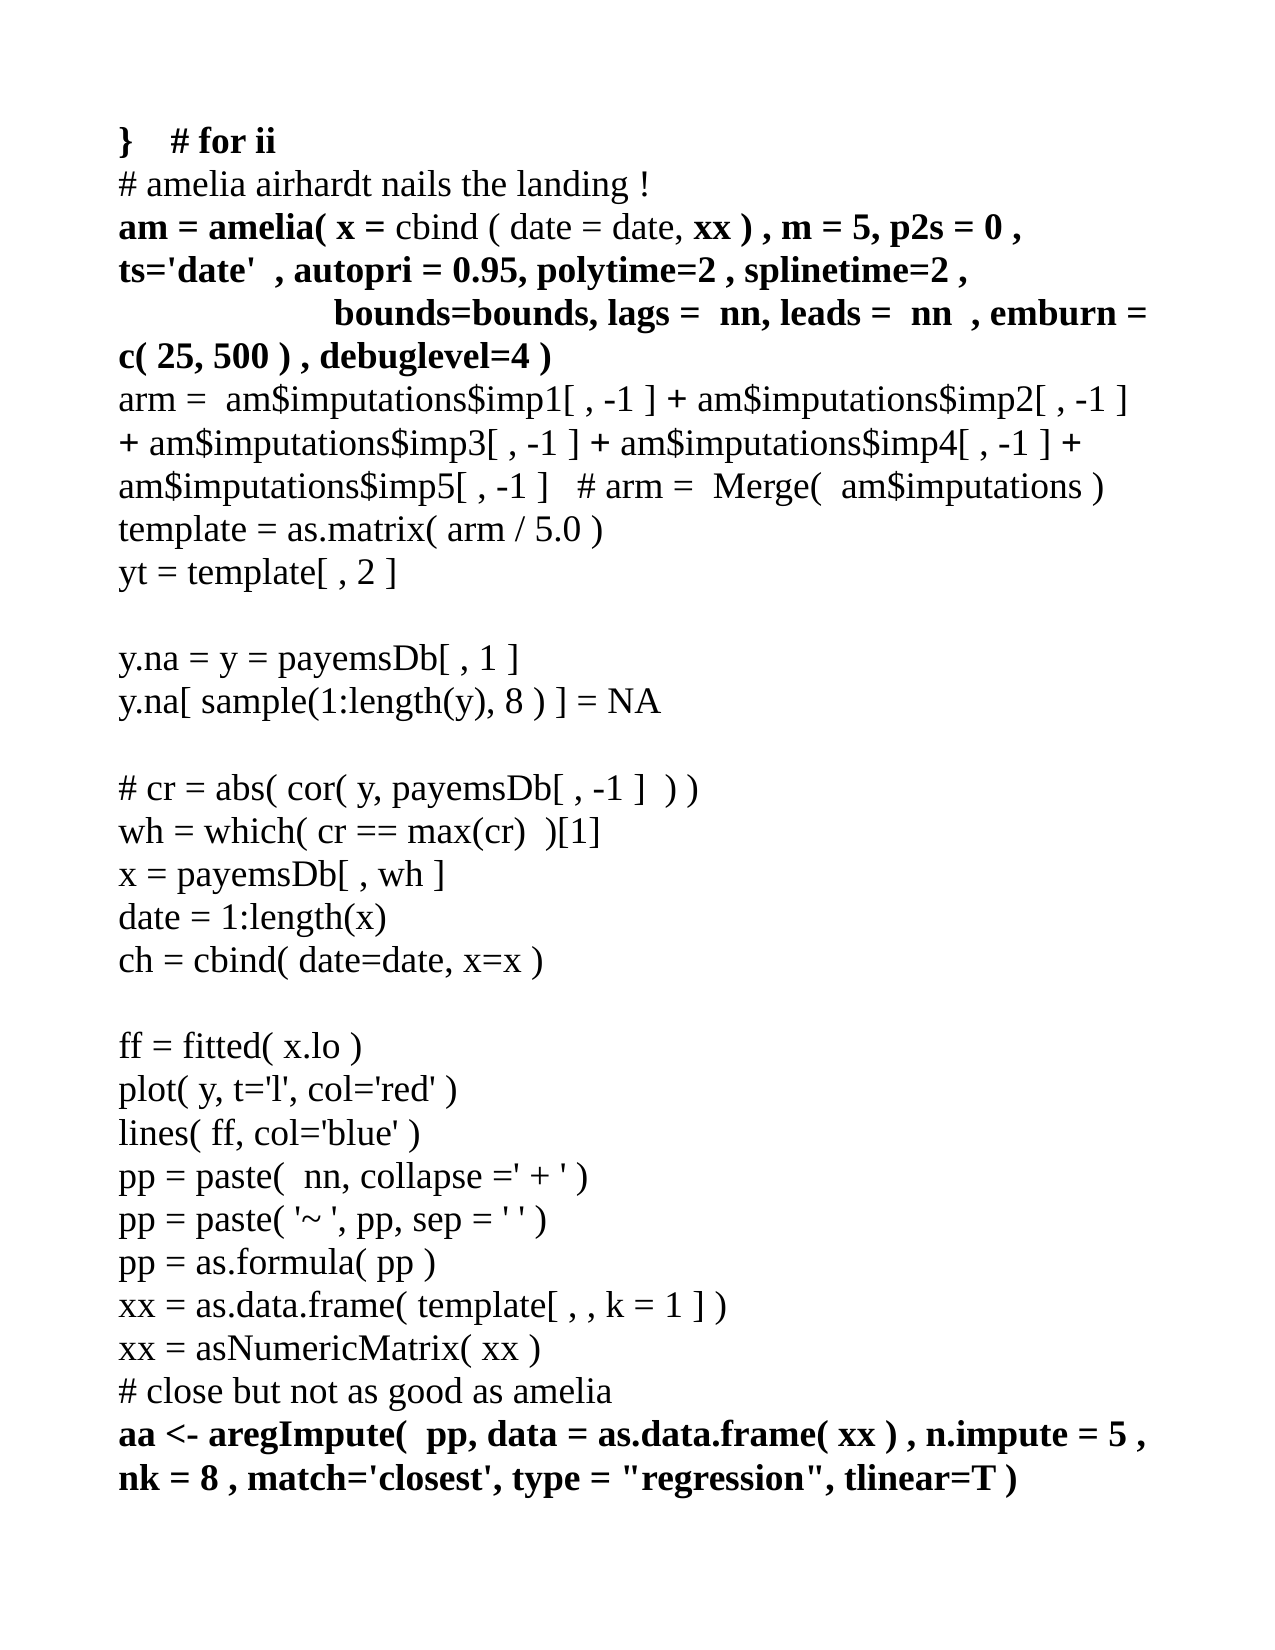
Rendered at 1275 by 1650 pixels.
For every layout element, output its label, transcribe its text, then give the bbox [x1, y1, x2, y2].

text bounds=bounds, lags = nn, leads = nn , emburn = c( 25, 500 ) , debuglevel=4 ) [118, 291, 1157, 377]
text plot( y, t='l', col='red' ) [118, 1067, 1157, 1110]
text y.na = y = payemsDb[ , 1 ] [118, 636, 1157, 679]
text # amelia airhardt nails the landing ! [118, 161, 1157, 204]
text y.na[ sample(1:length(y), 8 ) ] = NA [118, 679, 1157, 722]
text arm = am$imputations$imp1[ , -1 ] + am$imputations$imp2[ , -1 ] + am$imputations$imp3[ , -1 ] + am$imputations$imp4[ , -1 ] + am$imputations$imp5[ , -1 ] # arm = Merge( am$imputations ) [118, 377, 1157, 506]
text yt = template[ , 2 ] [118, 549, 1157, 592]
text pp = paste( nn, collapse =' + ' ) [118, 1153, 1157, 1196]
text pp = as.formula( pp ) [118, 1239, 1157, 1282]
text template = as.matrix( arm / 5.0 ) [118, 506, 1157, 549]
text # close but not as good as amelia [118, 1369, 1157, 1412]
text x = payemsDb[ , wh ] [118, 851, 1157, 894]
text lines( ff, col='blue' ) [118, 1110, 1157, 1153]
text aa <- aregImpute( pp, data = as.data.frame( xx ) , n.impute = 5 , nk = 8 , match='closest', type = "regression", tlinear=T ) [118, 1412, 1157, 1498]
text am = amelia( x = cbind ( date = date, xx ) , m = 5, p2s = 0 , ts='date' , autopri = 0.95, polytime=2 , splinetime=2 , [118, 204, 1157, 291]
text # cr = abs( cor( y, payemsDb[ , -1 ] ) ) [118, 765, 1157, 808]
text } # for ii [118, 118, 1157, 161]
text ch = cbind( date=date, x=x ) [118, 937, 1157, 981]
text wh = which( cr == max(cr) )[1] [118, 808, 1157, 851]
text date = 1:length(x) [118, 894, 1157, 937]
text xx = as.data.frame( template[ , , k = 1 ] ) [118, 1282, 1157, 1326]
text pp = paste( '~ ', pp, sep = ' ' ) [118, 1196, 1157, 1239]
text ff = fitted( x.lo ) [118, 1024, 1157, 1067]
text xx = asNumericMatrix( xx ) [118, 1326, 1157, 1369]
